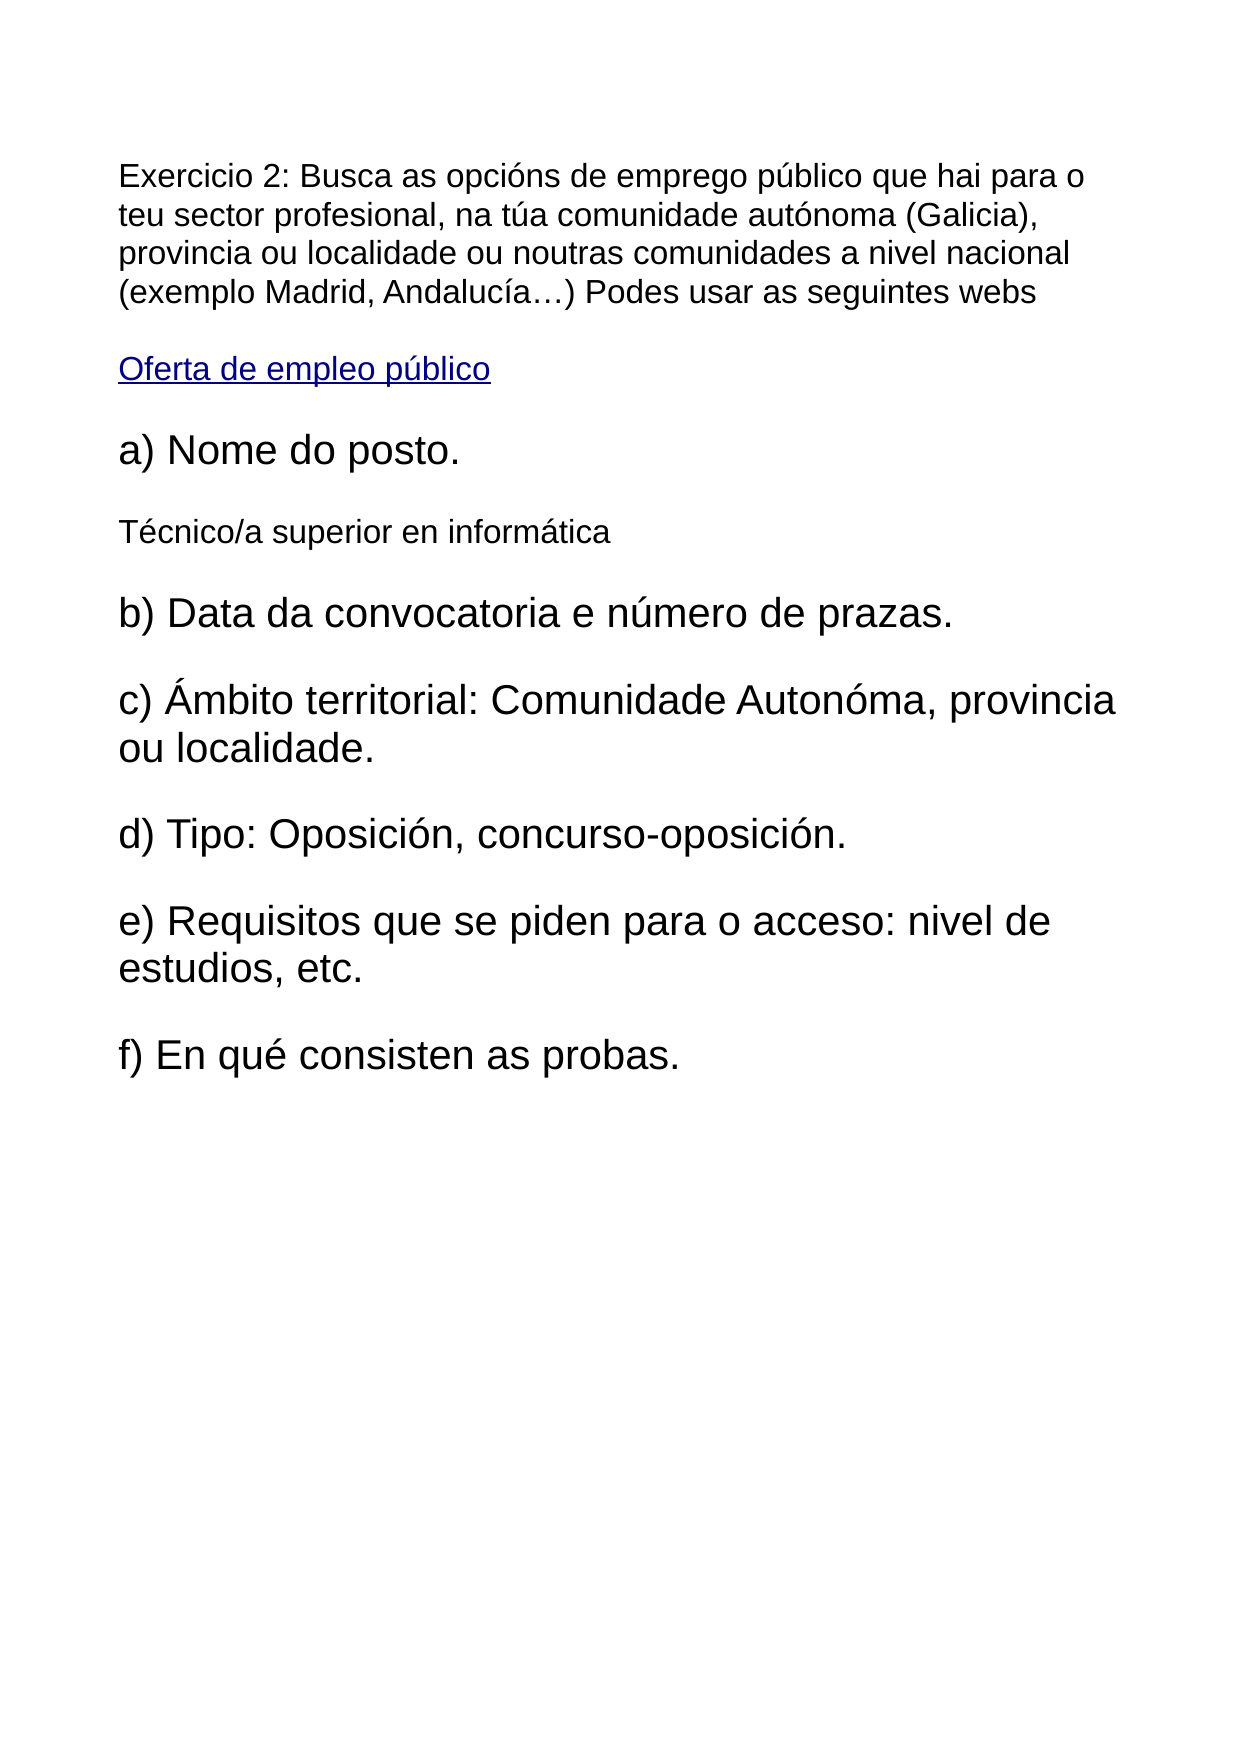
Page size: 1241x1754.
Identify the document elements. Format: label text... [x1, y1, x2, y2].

text d) Tipo: Oposición, concurso-oposición. [118, 809, 1122, 857]
text e) Requisitos que se piden para o acceso: nivel de estudios, etc. [118, 896, 1122, 992]
text c) Ámbito territorial: Comunidade Autonóma, provincia ou localidade. [118, 675, 1122, 771]
text b) Data da convocatoria e número de prazas. [118, 589, 1122, 637]
text Exercicio 2: Busca as opcións de emprego público que hai para o teu sector profesional, na túa comunidade autónoma (Galicia), provincia ou localidade ou noutras comunidades a nivel nacional (exemplo Madrid, Andalucía…) Podes usar as seguintes webs [118, 157, 1122, 310]
text a) Nome do posto. [118, 426, 1122, 473]
text Oferta de empleo público [118, 349, 1122, 387]
text Técnico/a superior en informática [118, 512, 1122, 550]
text f) En qué consisten as probas. [118, 1030, 1122, 1078]
